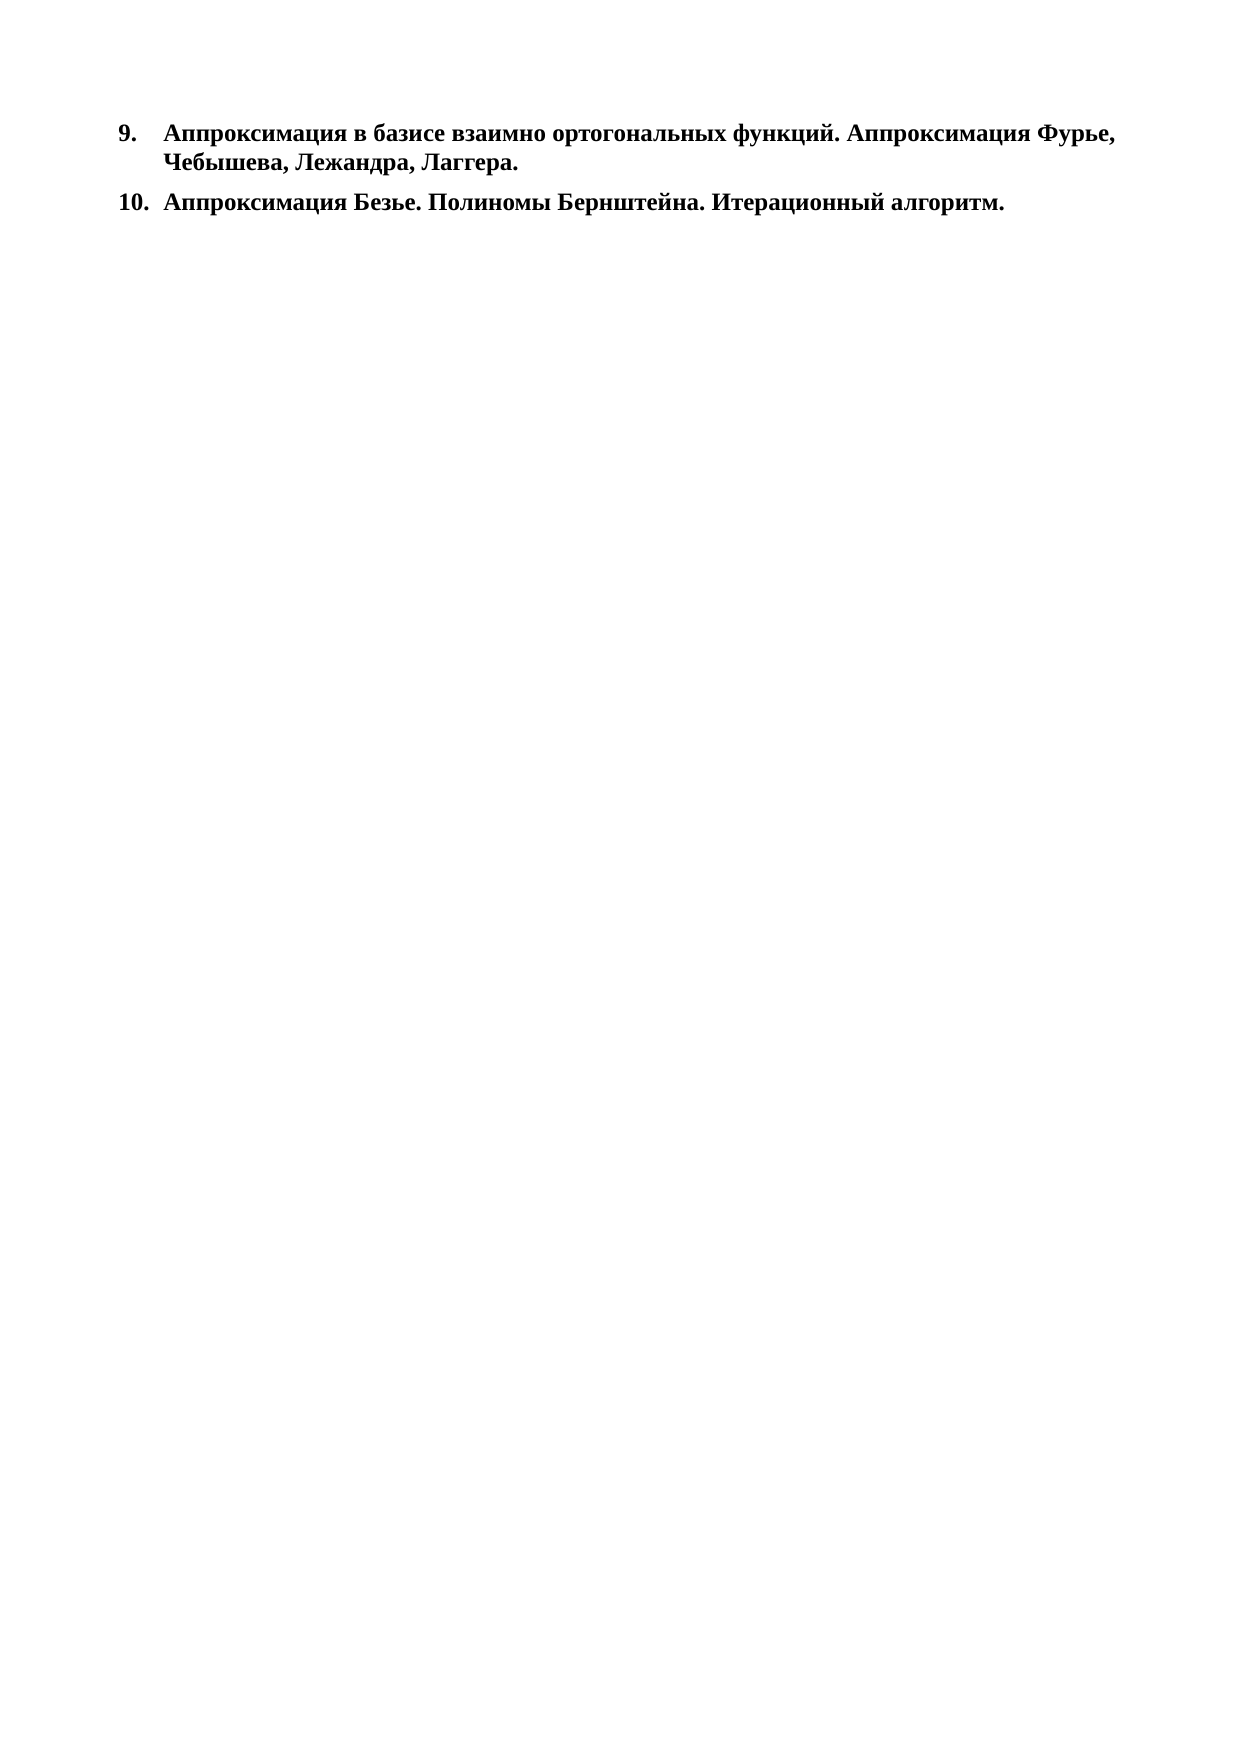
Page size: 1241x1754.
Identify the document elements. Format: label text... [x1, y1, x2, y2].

subtitle Аппроксимация в базисе взаимно ортогональных функций. Аппроксимация Фурье, Чебышева, Лежандра, Лаггера. [118, 118, 1122, 176]
subtitle Аппроксимация Безье. Полиномы Бернштейна. Итерационный алгоритм. [118, 187, 1122, 216]
